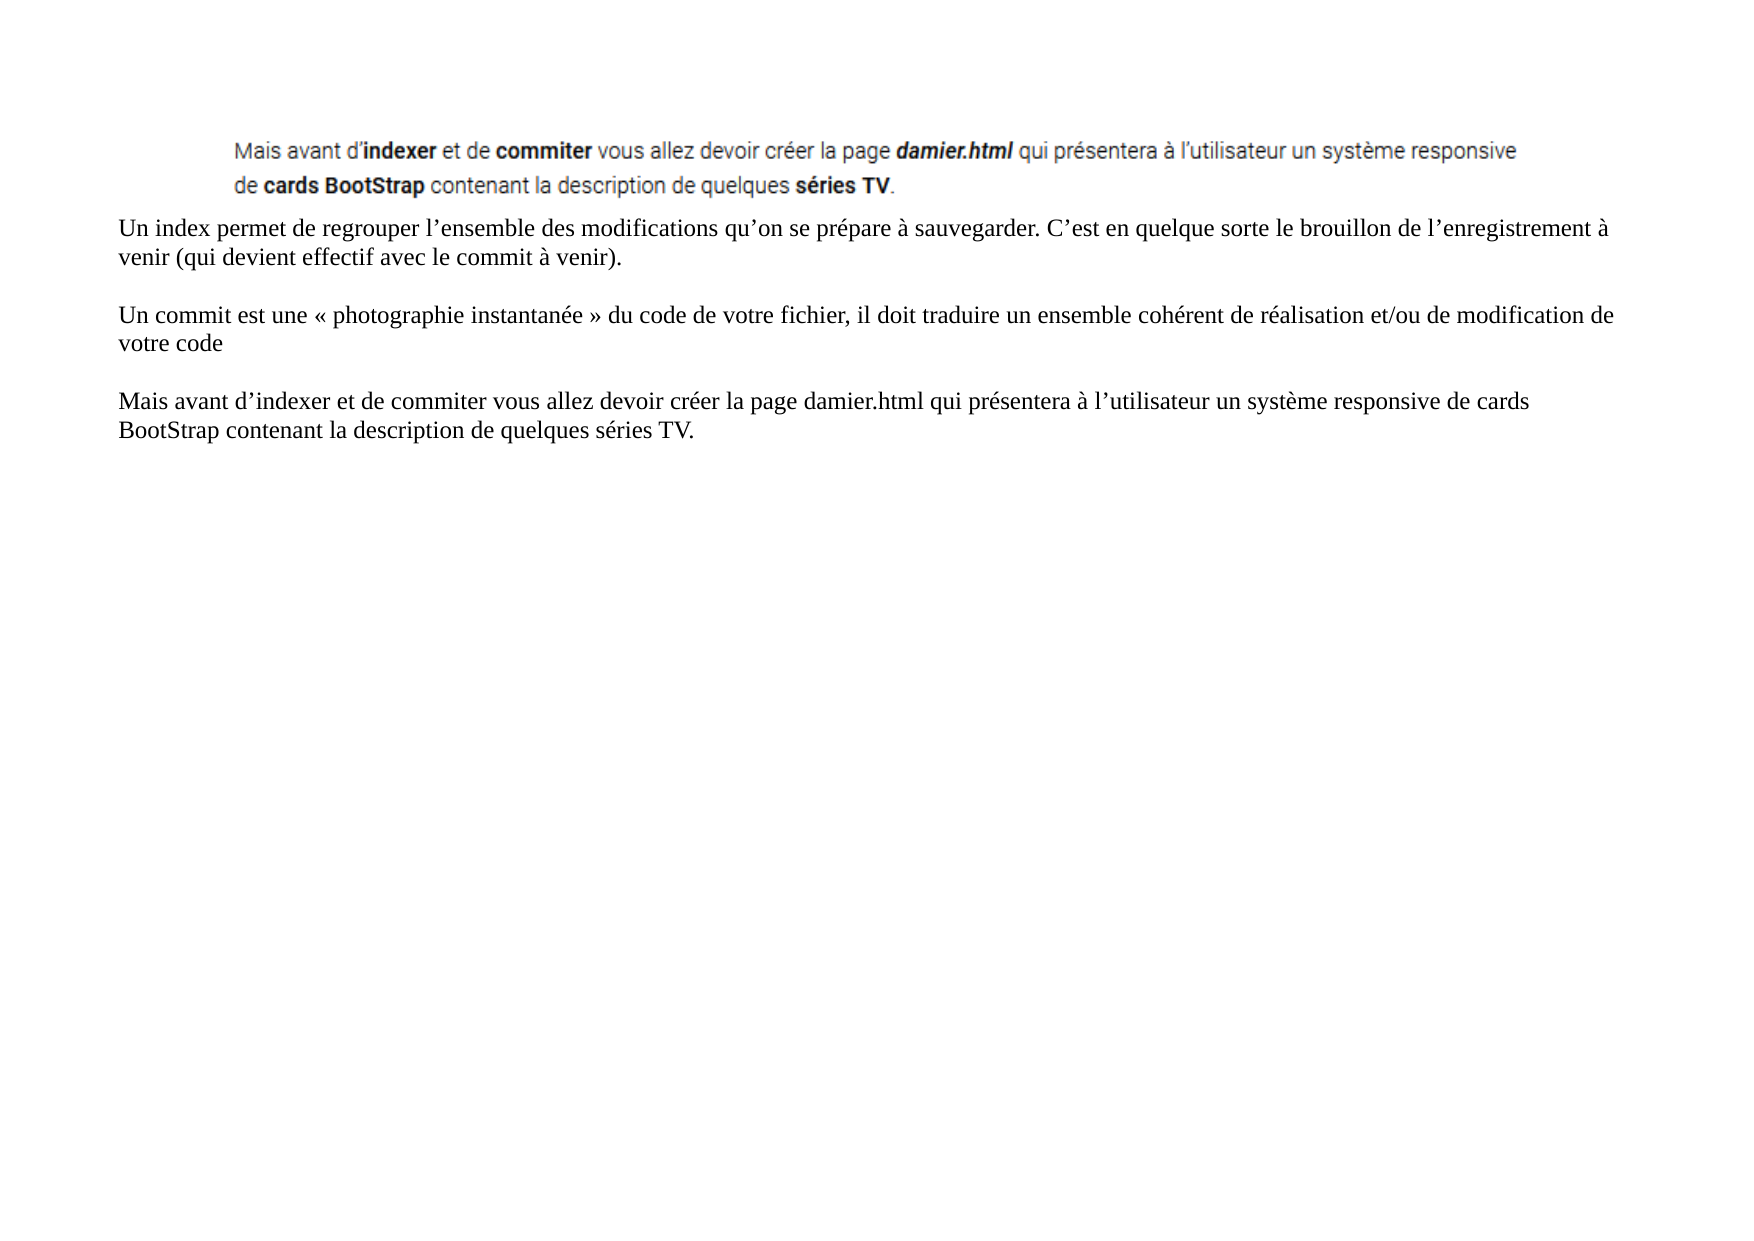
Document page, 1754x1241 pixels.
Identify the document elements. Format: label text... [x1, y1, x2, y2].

picture [208, 118, 1546, 214]
text Un commit est une « photographie instantanée » du code de votre fichier, il doit traduire un ensemble cohérent de réalisation et/ou de modification de votre code [118, 300, 1636, 357]
text Mais avant d’indexer et de commiter vous allez devoir créer la page damier.html qui présentera à l’utilisateur un système responsive de cards BootStrap contenant la description de quelques séries TV. [118, 386, 1636, 443]
text Un index permet de regrouper l’ensemble des modifications qu’on se prépare à sauvegarder. C’est en quelque sorte le brouillon de l’enregistrement à venir (qui devient effectif avec le commit à venir). [118, 118, 1636, 271]
